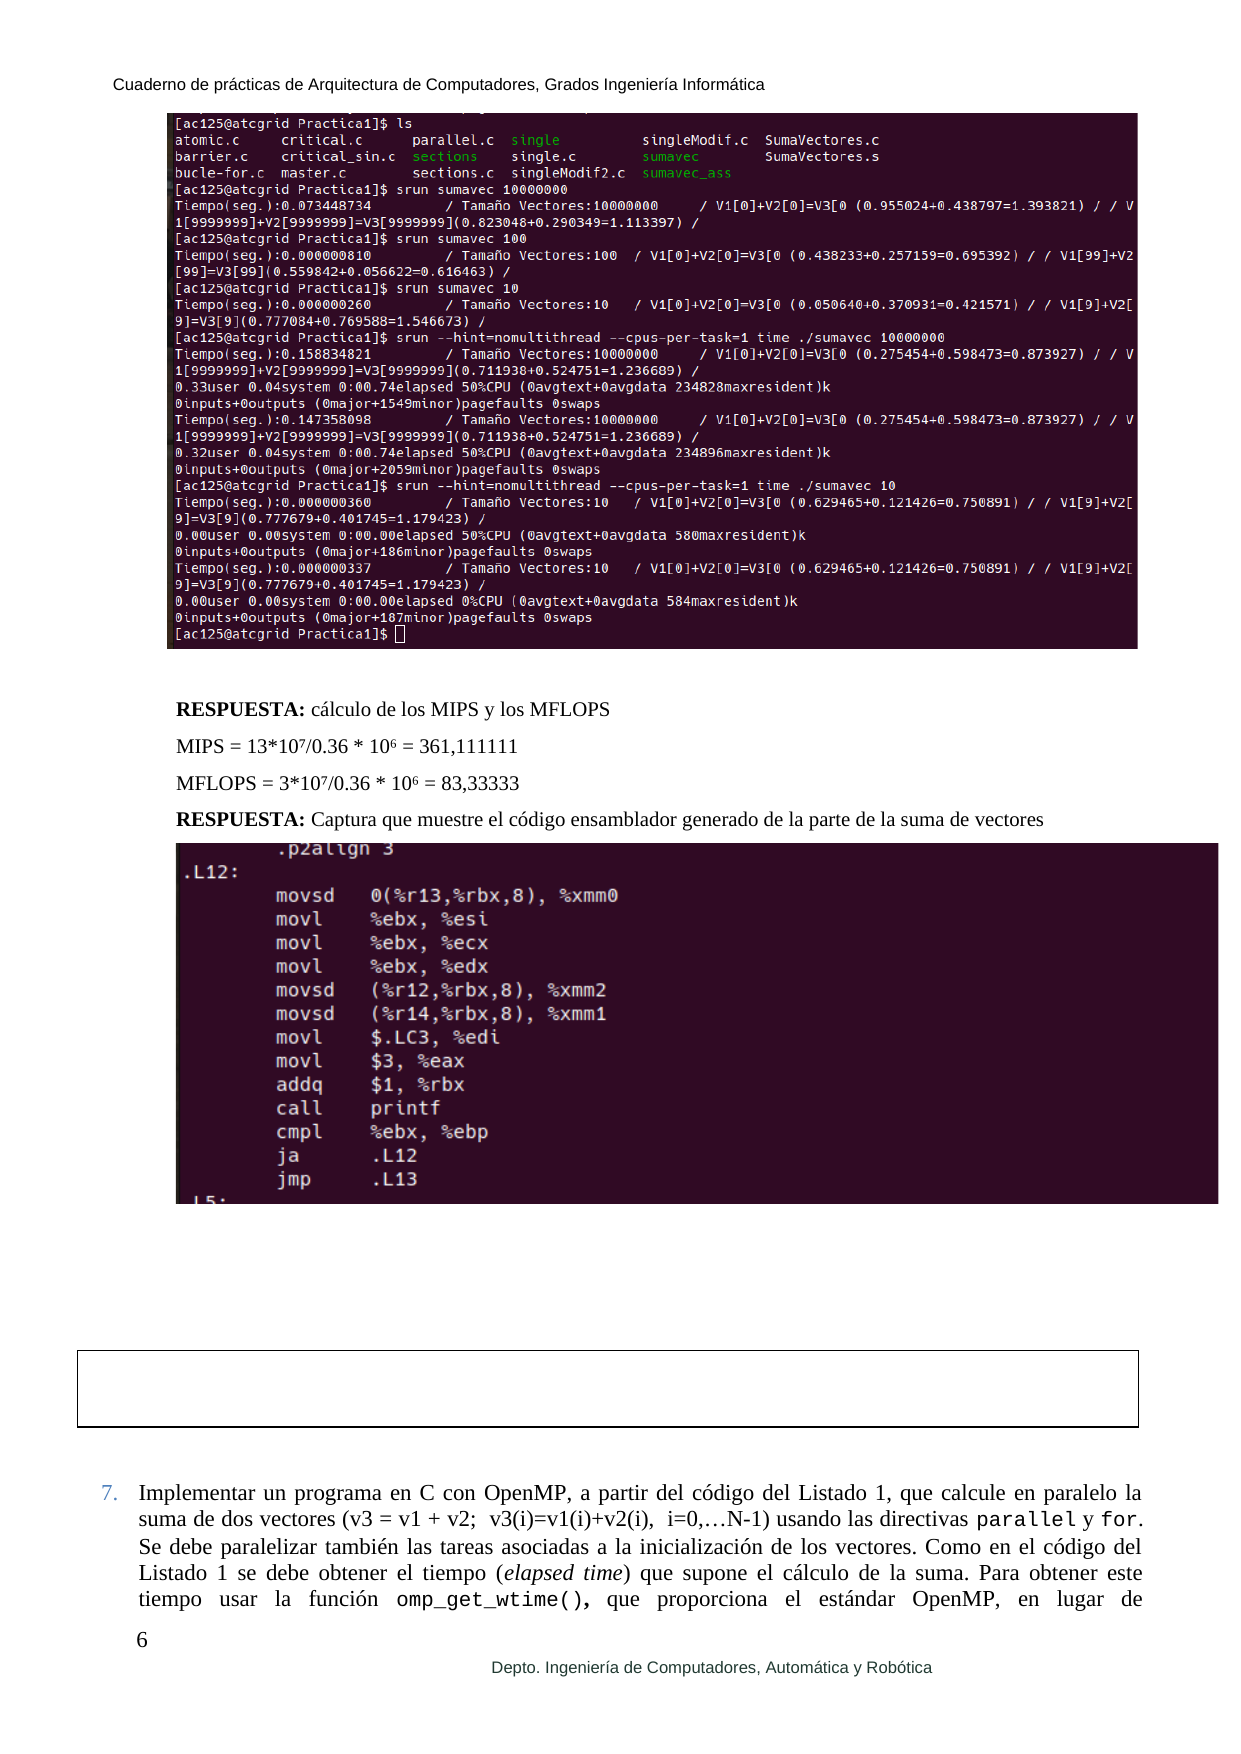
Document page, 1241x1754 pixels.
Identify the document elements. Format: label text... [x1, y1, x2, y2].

text MFLOPS = 3*10⁷/0.36 * 10⁶ = 83,33333 [176, 771, 1143, 794]
picture [175, 843, 1219, 1204]
picture [167, 113, 1138, 649]
text MIPS = 13*10⁷/0.36 * 10⁶ = 361,111111 [176, 734, 1143, 758]
list Implementar un programa en C con OpenMP, a partir del código del Listado 1, que calcule en paralelo la suma de dos vectores (v3 = v1 + v2; v3(i)=v1(i)+v2(i), i=0,…N-1) usando las directivas parallel y for. Se debe paralelizar también las tareas asociadas a la inicialización de los vectores. Como en el código del Listado 1 se debe obtener el tiempo (elapsed time) que supone el cálculo de la suma. Para obtener este tiempo usar la función omp_get_wtime(), que proporciona el estándar OpenMP, en lugar de [101, 1479, 1143, 1613]
table_header [78, 1351, 1138, 1426]
text RESPUESTA: cálculo de los MIPS y los MFLOPS [176, 697, 1143, 721]
text RESPUESTA: Captura que muestre el código ensamblador generado de la parte de la suma de vectores [176, 807, 1143, 831]
